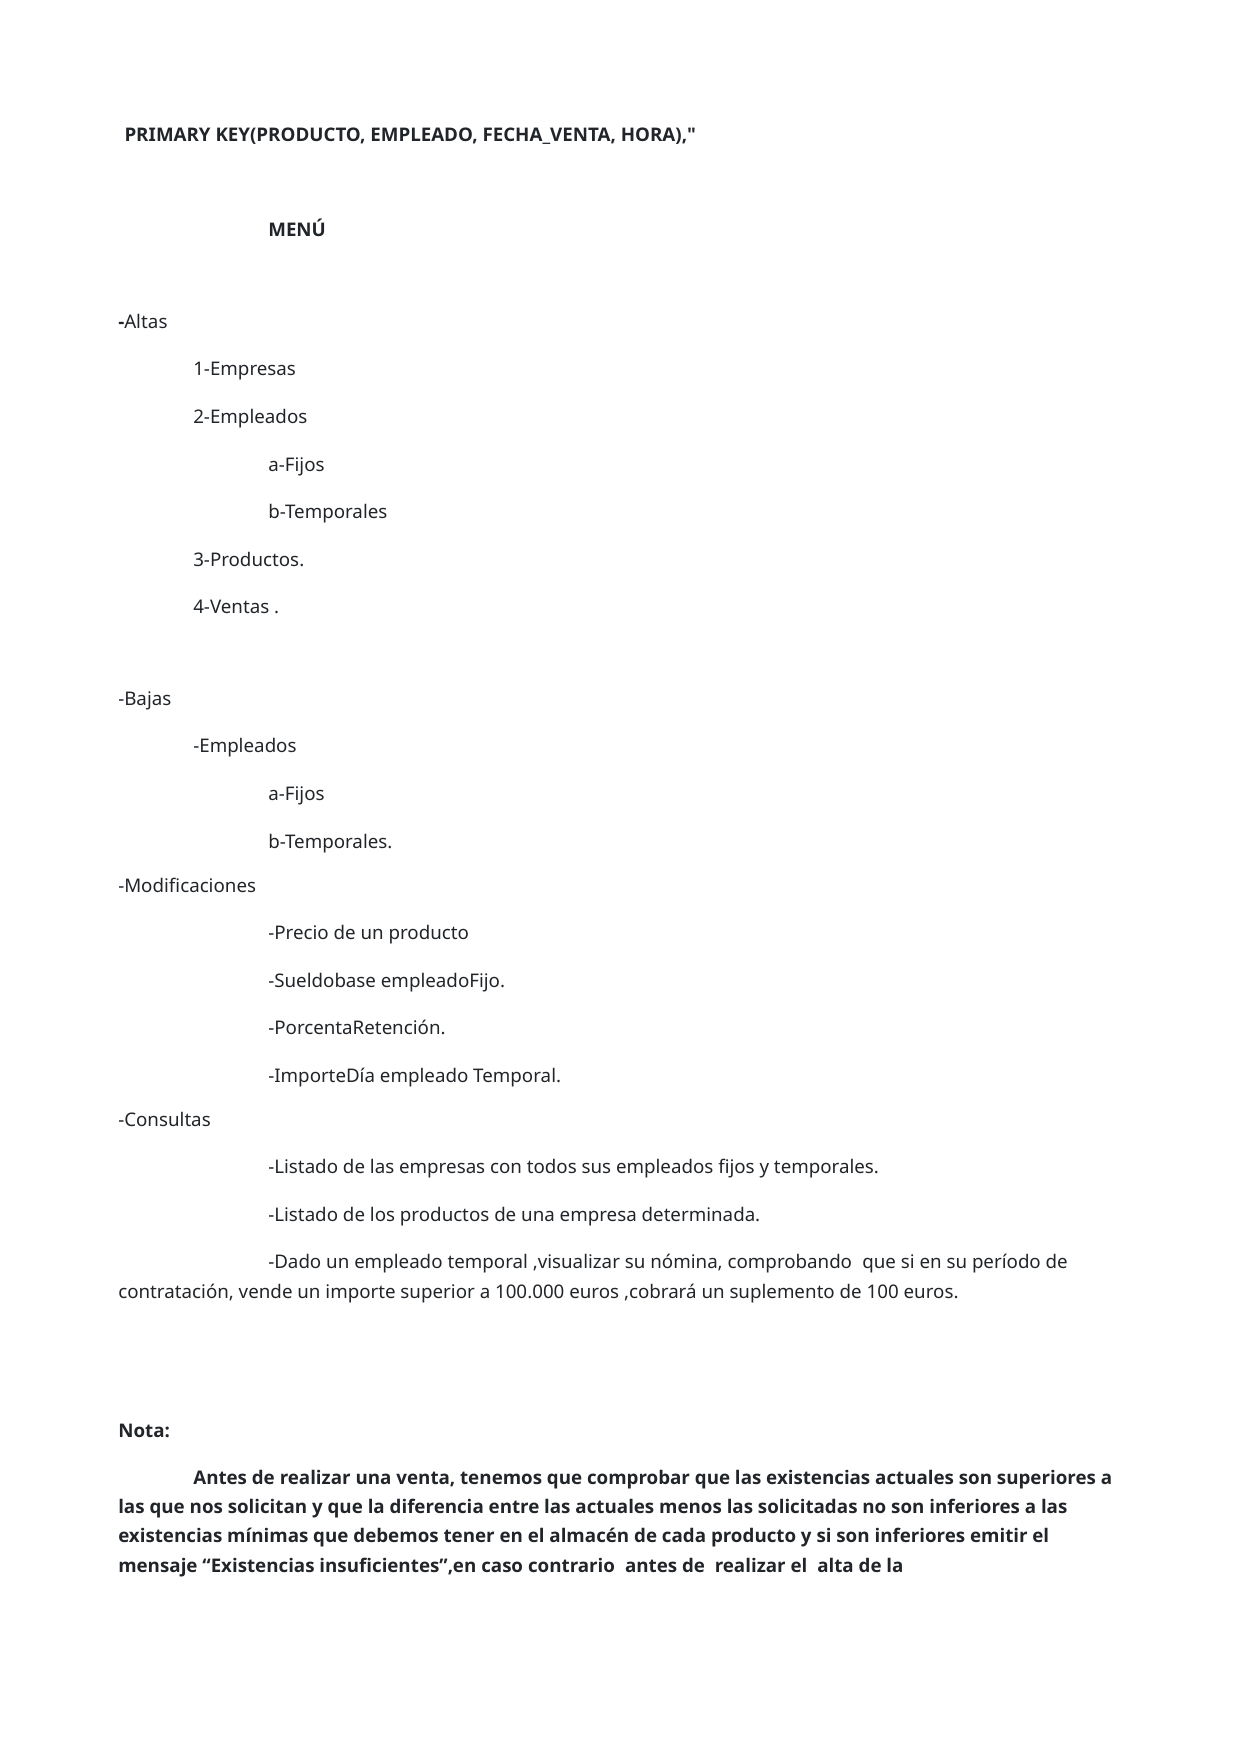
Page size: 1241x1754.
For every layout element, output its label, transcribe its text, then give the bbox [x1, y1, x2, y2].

text -Empleados [118, 729, 1122, 758]
text -Altas [118, 308, 1122, 334]
text a-Fijos [118, 448, 1122, 476]
text Nota: [118, 1417, 1122, 1443]
text -Listado de los productos de una empresa determinada. [118, 1198, 1122, 1227]
text -Modificaciones [118, 872, 1122, 898]
text Antes de realizar una venta, tenemos que comprobar que las existencias actuales son superiores a las que nos solicitan y que la diferencia entre las actuales menos las solicitadas no son inferiores a las existencias mínimas que debemos tener en el almacén de cada producto y si son inferiores emitir el mensaje “Existencias insuficientes”,en caso contrario antes de realizar el alta de la [118, 1461, 1122, 1578]
text -Consultas [118, 1107, 1122, 1132]
text a-Fijos [118, 777, 1122, 806]
text PRIMARY KEY(PRODUCTO, EMPLEADO, FECHA_VENTA, HORA)," [118, 118, 1122, 147]
text b-Temporales. [118, 825, 1122, 853]
text MENÚ [118, 213, 1122, 242]
text b-Temporales [118, 495, 1122, 524]
text -Precio de un producto [118, 916, 1122, 945]
text -Bajas [118, 686, 1122, 711]
text -ImporteDía empleado Temporal. [118, 1059, 1122, 1088]
text 1-Empresas [118, 352, 1122, 381]
text -PorcentaRetención. [118, 1011, 1122, 1040]
text 2-Empleados [118, 400, 1122, 429]
text -Listado de las empresas con todos sus empleados fijos y temporales. [118, 1150, 1122, 1179]
text -Sueldobase empleadoFijo. [118, 964, 1122, 992]
text -Dado un empleado temporal ,visualizar su nómina, comprobando que si en su período de contratación, vende un importe superior a 100.000 euros ,cobrará un suplemento de 100 euros. [118, 1246, 1122, 1304]
text 4-Ventas . [118, 590, 1122, 619]
text 3-Productos. [118, 543, 1122, 572]
